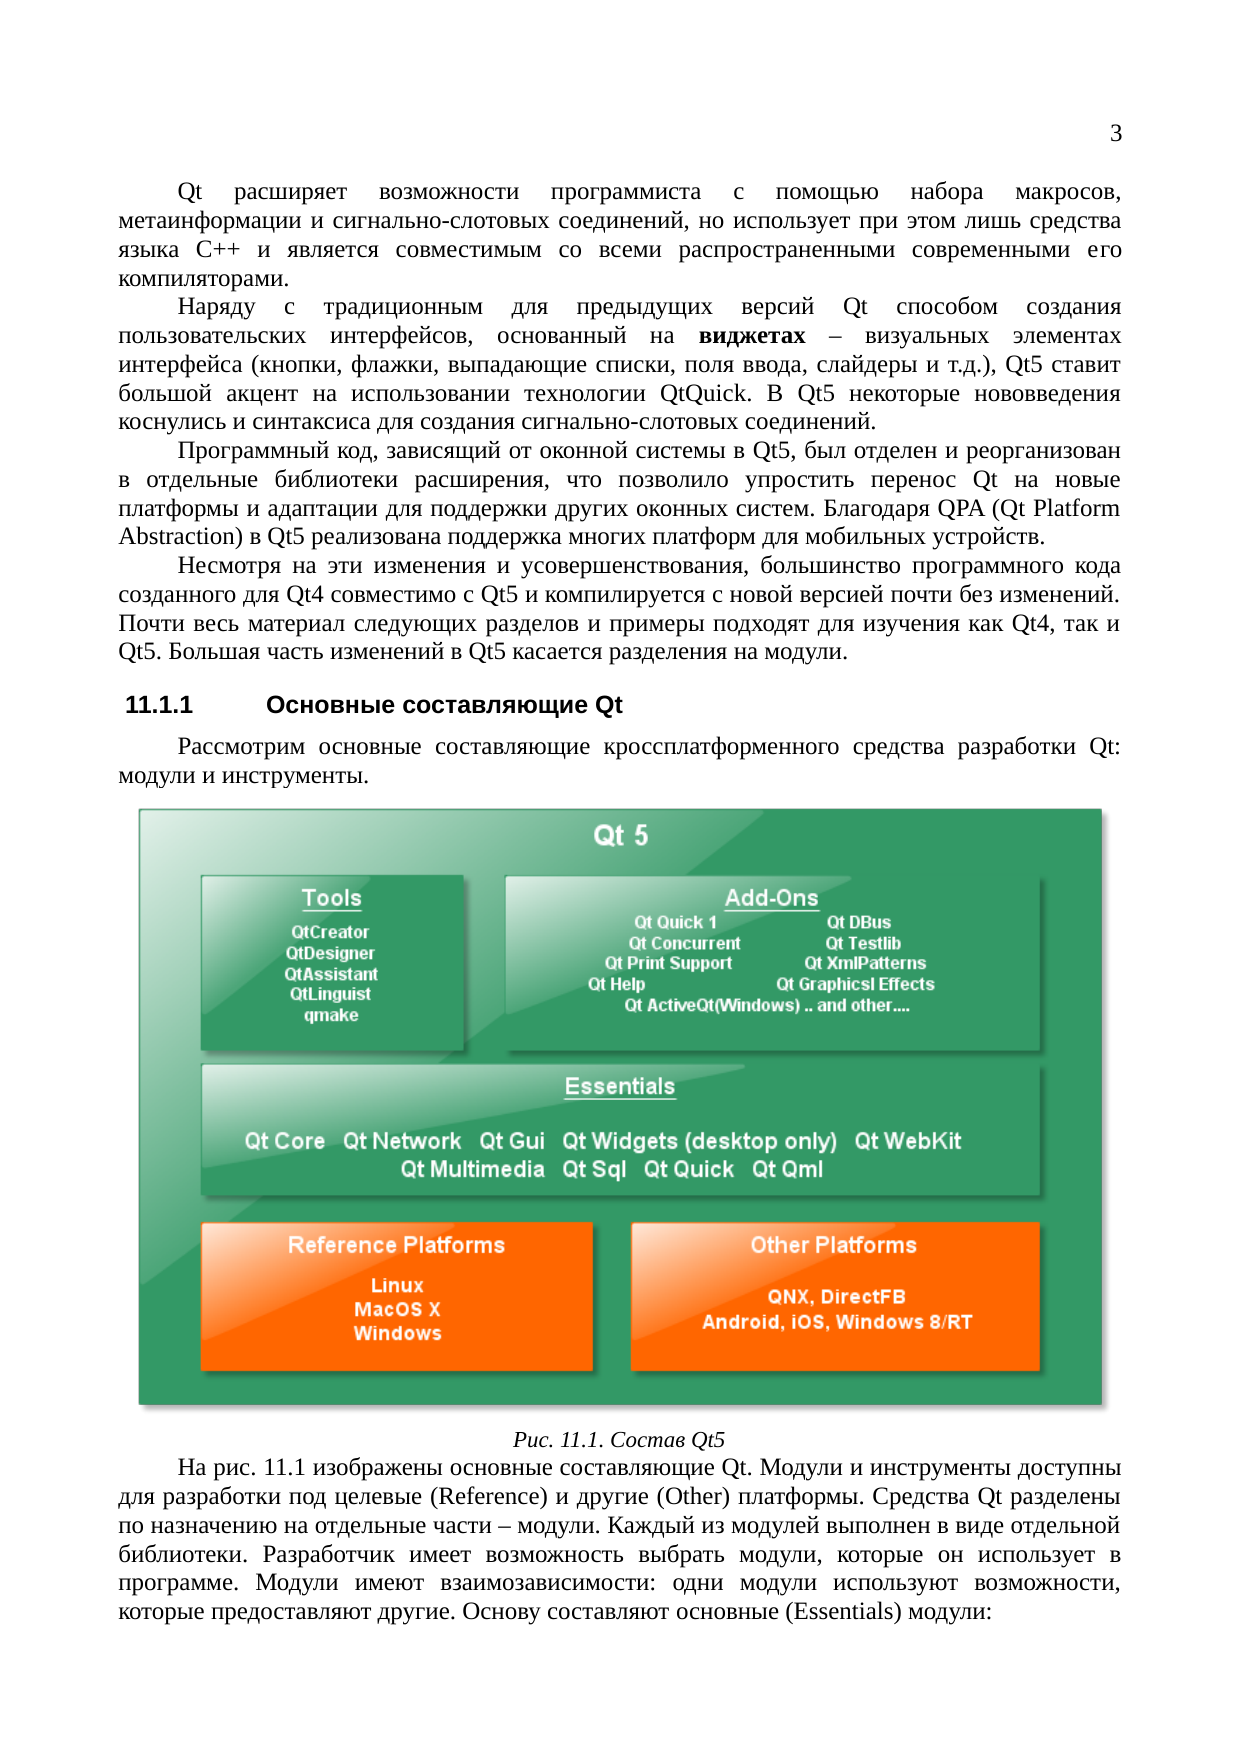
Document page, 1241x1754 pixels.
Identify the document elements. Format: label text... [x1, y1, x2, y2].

text На рис. 11.1 изображены основные составляющие Qt. Модули и инструменты доступны для разработки под целевые (Reference) и другие (Other) платформы. Средства Qt разделены по назначению на отдельные части – модули. Каждый из модулей выполнен в виде отдельной библиотеки. Разработчик имеет возможность выбрать модули, которые он использует в программе. Модули имеют взаимозависимости: одни модули используют возможности, которые предоставляют другие. Основу составляют основные (Essentials) модули: [118, 1452, 1122, 1625]
picture [118, 788, 1123, 1426]
text Рассмотрим основные составляющие кроссплатформенного средства разработки Qt: модули и инструменты. [118, 731, 1122, 788]
text Наряду с традиционным для предыдущих версий Qt способом создания пользовательских интерфейсов, основанный на виджетах – визуальных элементах интерфейса (кнопки, флажки, выпадающие списки, поля ввода, слайдеры и т.д.), Qt5 ставит большой акцент на использовании технологии QtQuick. В Qt5 некоторые нововведения коснулись и синтаксиса для создания сигнально-слотовых соединений. [118, 291, 1122, 435]
subtitle Основные составляющие Qt [118, 690, 1122, 719]
text Программный код, зависящий от оконной системы в Qt5, был отделен и реорганизован в отдельные библиотеки расширения, что позволило упростить перенос Qt на новые платформы и адаптации для поддержки других оконных систем. Благодаря QPA (Qt Platform Abstraction) в Qt5 реализована поддержка многих платформ для мобильных устройств. [118, 435, 1122, 550]
text Рис. 11.1. Состав Qt5 [118, 1426, 1122, 1452]
text Несмотря на эти изменения и усовершенствования, большинство программного кода созданного для Qt4 совместимо с Qt5 и компилируется с новой версией почти без изменений. Почти весь материал следующих разделов и примеры подходят для изучения как Qt4, так и Qt5. Большая часть изменений в Qt5 касается разделения на модули. [118, 550, 1122, 665]
text Qt расширяет возможности программиста с помощью набора макросов, метаинформации и сигнально-слотовых соединений, но использует при этом лишь средства языка С++ и является совместимым со всеми распространенными современными его компиляторами. [118, 176, 1122, 291]
